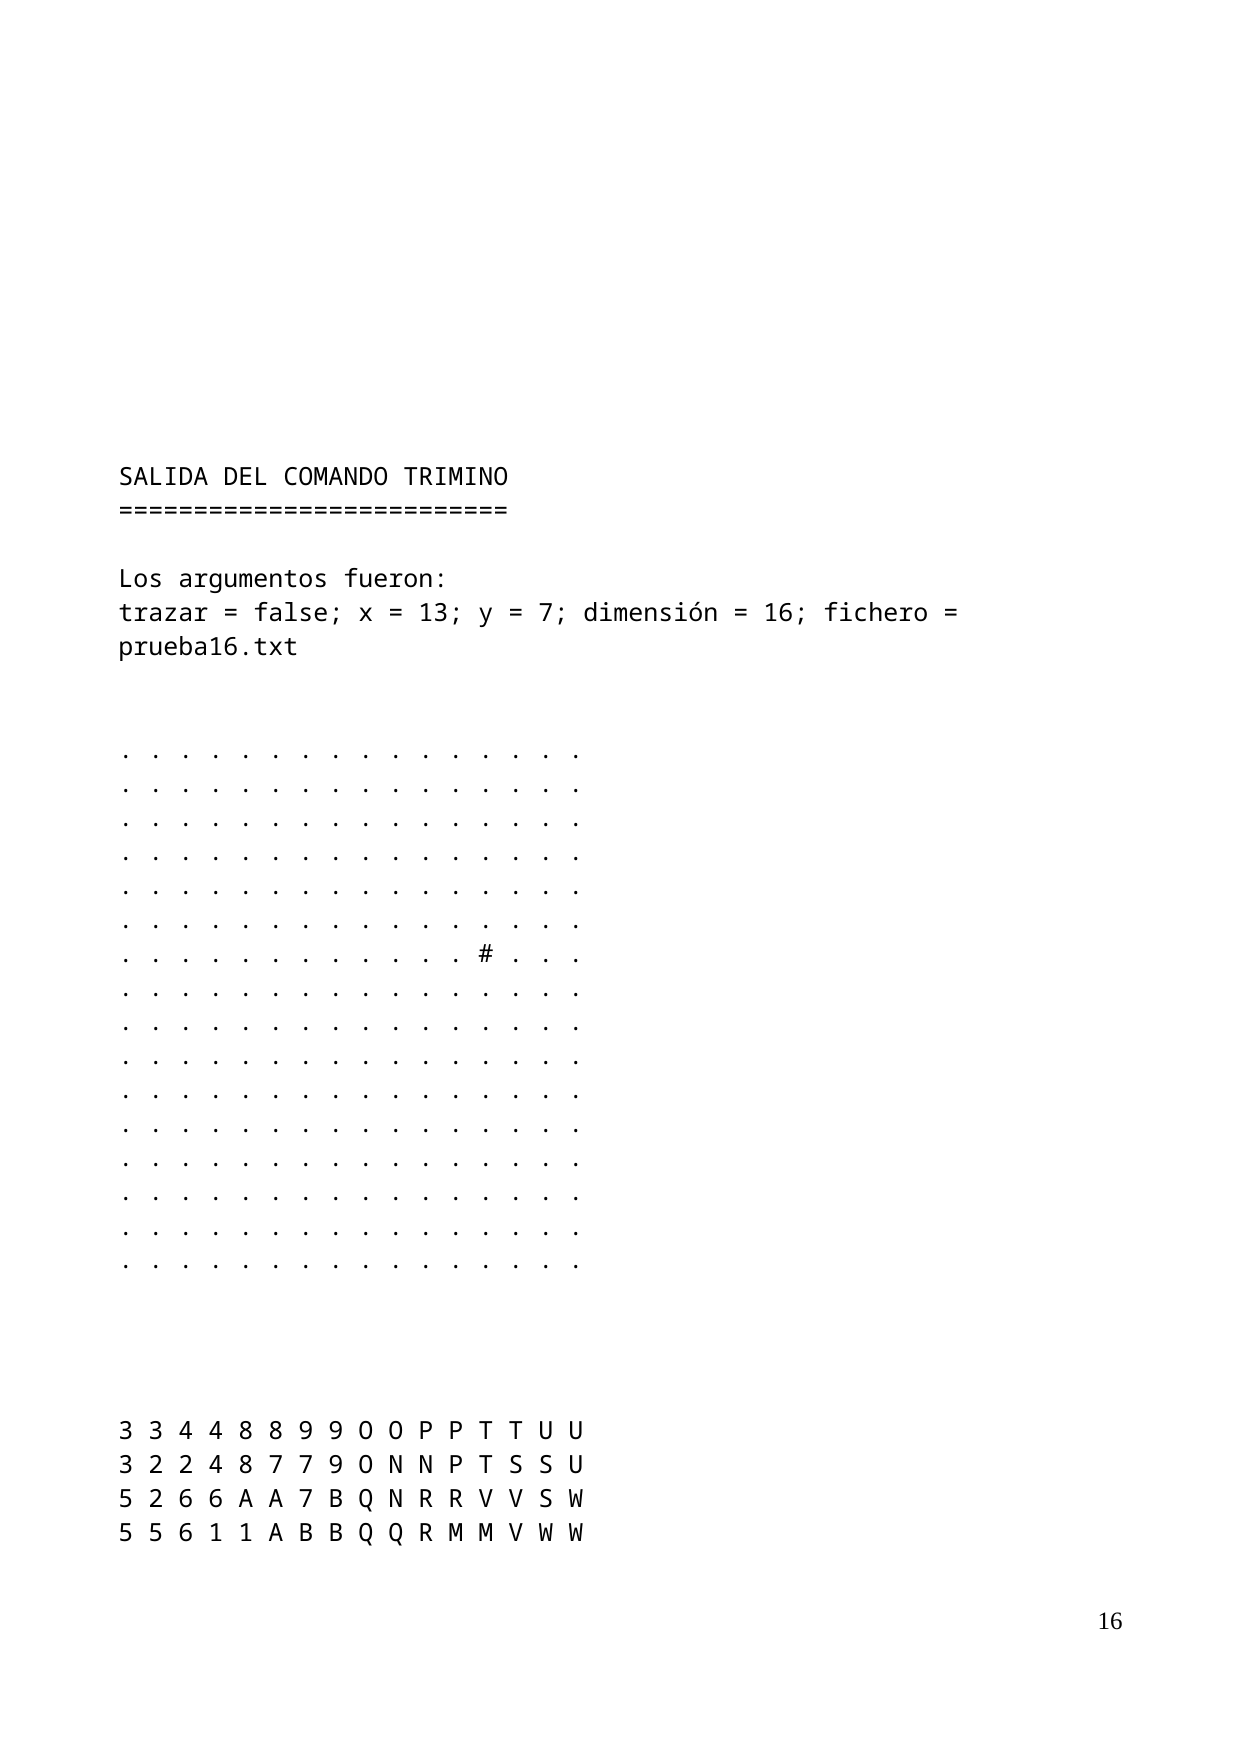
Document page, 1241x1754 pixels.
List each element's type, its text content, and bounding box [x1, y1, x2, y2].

text 3 2 2 4 8 7 7 9 O N N P T S S U [118, 1447, 1122, 1481]
text . . . . . . . . . . . . . . . . [118, 867, 1122, 902]
text ========================== [118, 493, 1122, 527]
text . . . . . . . . . . . . . . . . [118, 833, 1122, 867]
text . . . . . . . . . . . . . . . . [118, 1208, 1122, 1242]
text . . . . . . . . . . . . . . . . [118, 970, 1122, 1004]
text 3 3 4 4 8 8 9 9 O O P P T T U U [118, 1412, 1122, 1447]
text . . . . . . . . . . . . . . . . [118, 799, 1122, 833]
text . . . . . . . . . . . . . . . . [118, 1106, 1122, 1140]
text 5 2 6 6 A A 7 B Q N R R V V S W [118, 1481, 1122, 1515]
text . . . . . . . . . . . . . . . . [118, 1038, 1122, 1072]
text . . . . . . . . . . . . . . . . [118, 1004, 1122, 1038]
text . . . . . . . . . . . . . . . . [118, 731, 1122, 765]
text SALIDA DEL COMANDO TRIMINO [118, 459, 1122, 493]
text . . . . . . . . . . . . . . . . [118, 1140, 1122, 1174]
text . . . . . . . . . . . . # . . . [118, 936, 1122, 970]
text Los argumentos fueron: [118, 561, 1122, 595]
text . . . . . . . . . . . . . . . . [118, 1072, 1122, 1106]
text . . . . . . . . . . . . . . . . [118, 1174, 1122, 1208]
text . . . . . . . . . . . . . . . . [118, 902, 1122, 936]
text 5 5 6 1 1 A B B Q Q R M M V W W [118, 1515, 1122, 1549]
text . . . . . . . . . . . . . . . . [118, 765, 1122, 799]
text . . . . . . . . . . . . . . . . [118, 1242, 1122, 1276]
text trazar = false; x = 13; y = 7; dimensión = 16; fichero = prueba16.txt [118, 595, 1122, 663]
